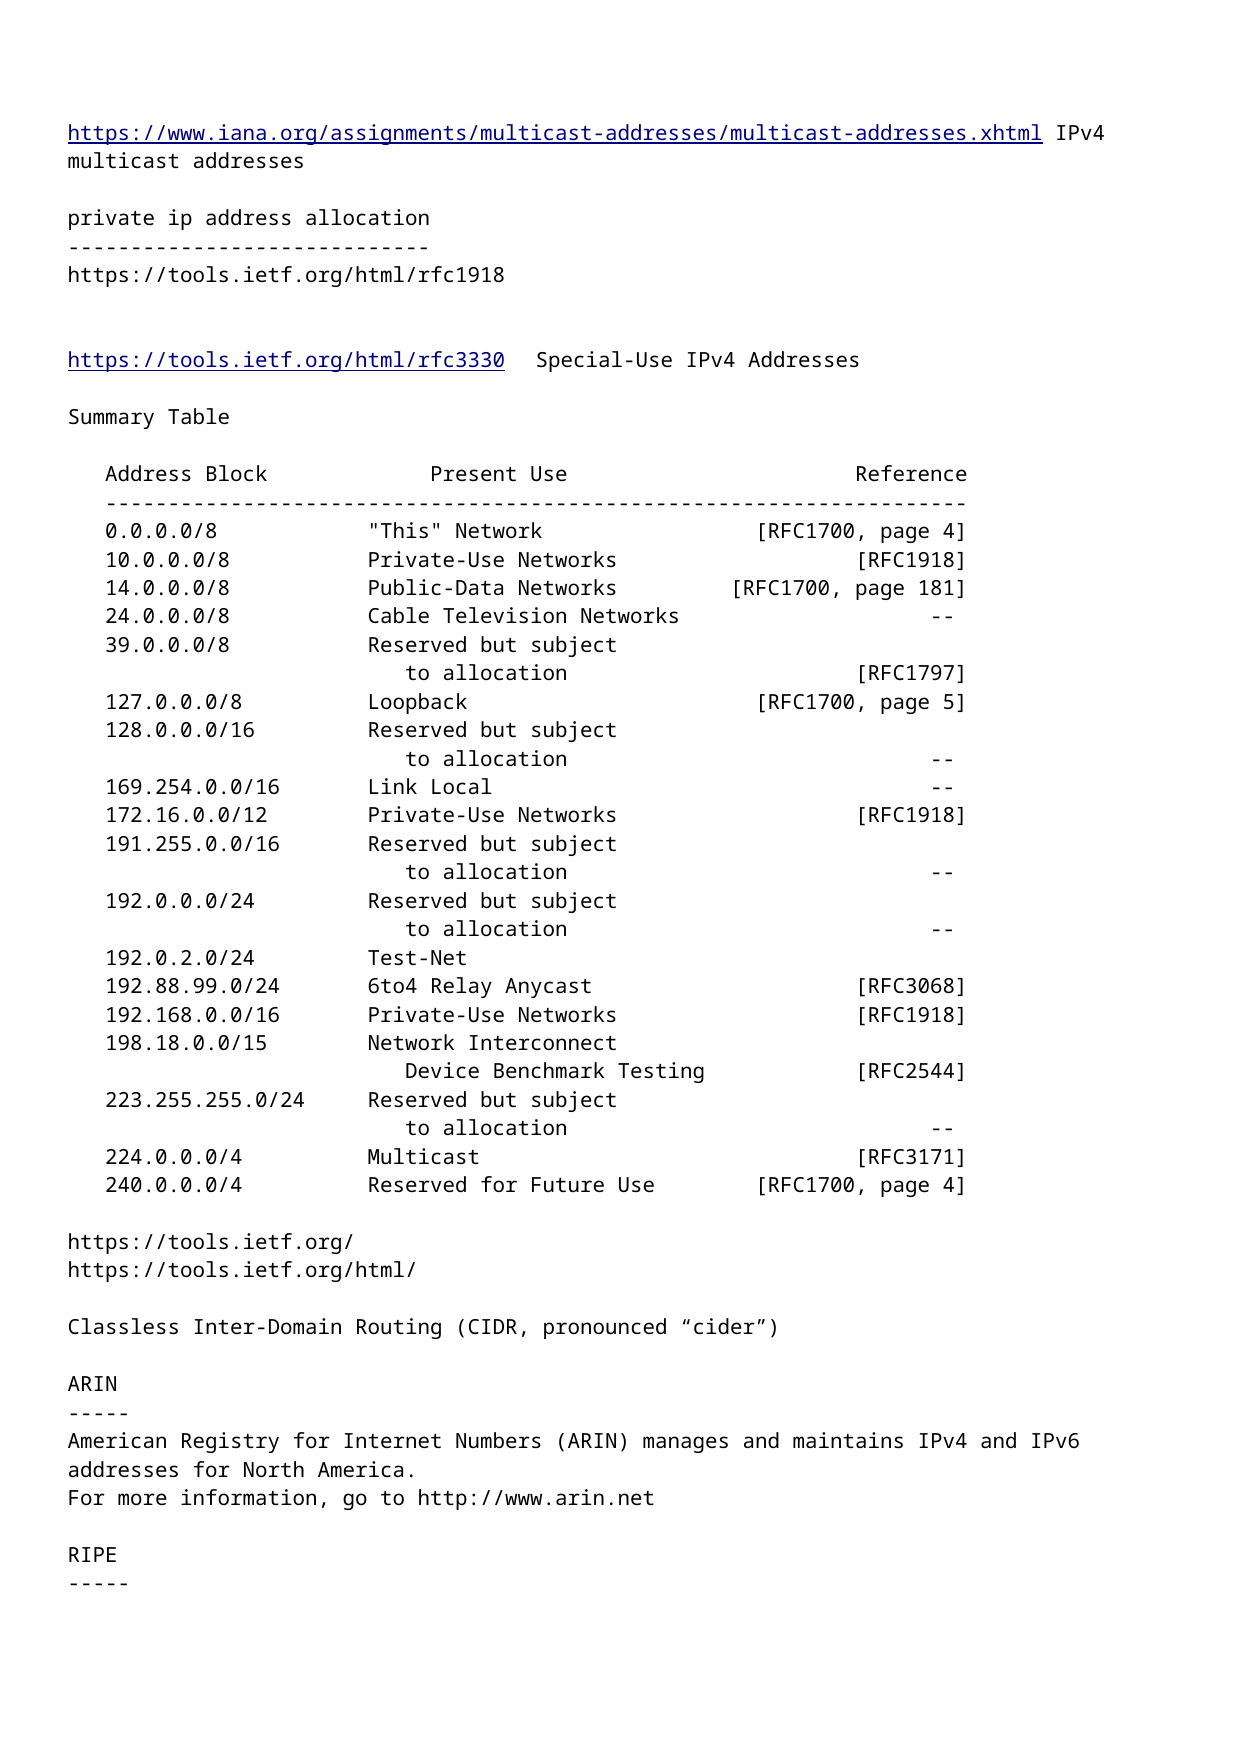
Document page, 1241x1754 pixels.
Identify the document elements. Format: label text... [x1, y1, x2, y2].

text 0.0.0.0/8 "This" Network [RFC1700, page 4] [67, 516, 1173, 545]
text 192.168.0.0/16 Private-Use Networks [RFC1918] [67, 1000, 1173, 1028]
text https://www.iana.org/assignments/multicast-addresses/multicast-addresses.xhtml IPv4 multicast addresses [67, 118, 1173, 175]
text 172.16.0.0/12 Private-Use Networks [RFC1918] [67, 801, 1173, 829]
text to allocation -- [67, 914, 1173, 943]
text Classless Inter-Domain Routing (CIDR, pronounced “cider”) [67, 1312, 1173, 1341]
text to allocation -- [67, 857, 1173, 886]
text 169.254.0.0/16 Link Local -- [67, 772, 1173, 801]
text American Registry for Internet Numbers (ARIN) manages and maintains IPv4 and IPv6 addresses for North America. [67, 1426, 1173, 1483]
text 14.0.0.0/8 Public-Data Networks [RFC1700, page 181] [67, 573, 1173, 602]
text Summary Table [67, 402, 1173, 431]
text 224.0.0.0/4 Multicast [RFC3171] [67, 1142, 1173, 1170]
text 198.18.0.0/15 Network Interconnect [67, 1028, 1173, 1057]
text https://tools.ietf.org/html/rfc3330 Special-Use IPv4 Addresses [67, 346, 1173, 374]
text 240.0.0.0/4 Reserved for Future Use [RFC1700, page 4] [67, 1170, 1173, 1199]
text ARIN [67, 1369, 1173, 1398]
text to allocation [RFC1797] [67, 658, 1173, 687]
text 192.0.0.0/24 Reserved but subject [67, 886, 1173, 914]
text 127.0.0.0/8 Loopback [RFC1700, page 5] [67, 687, 1173, 715]
text private ip address allocation [67, 203, 1173, 232]
text 10.0.0.0/8 Private-Use Networks [RFC1918] [67, 545, 1173, 573]
text Device Benchmark Testing [RFC2544] [67, 1057, 1173, 1085]
text 223.255.255.0/24 Reserved but subject [67, 1085, 1173, 1113]
text ----- [67, 1398, 1173, 1426]
text RIPE [67, 1540, 1173, 1568]
text ----- [67, 1568, 1173, 1597]
text For more information, go to http://www.arin.net [67, 1483, 1173, 1512]
text 128.0.0.0/16 Reserved but subject [67, 715, 1173, 744]
text Address Block Present Use Reference [67, 459, 1173, 488]
text --------------------------------------------------------------------- [67, 488, 1173, 516]
text to allocation -- [67, 1113, 1173, 1142]
text 191.255.0.0/16 Reserved but subject [67, 829, 1173, 857]
text 192.0.2.0/24 Test-Net [67, 943, 1173, 971]
text 24.0.0.0/8 Cable Television Networks -- [67, 602, 1173, 630]
text 39.0.0.0/8 Reserved but subject [67, 630, 1173, 658]
text to allocation -- [67, 744, 1173, 772]
text https://tools.ietf.org/html/rfc1918 [67, 260, 1173, 289]
text 192.88.99.0/24 6to4 Relay Anycast [RFC3068] [67, 971, 1173, 1000]
text https://tools.ietf.org/html/ [67, 1256, 1173, 1284]
text https://tools.ietf.org/ [67, 1227, 1173, 1256]
text ----------------------------- [67, 232, 1173, 260]
